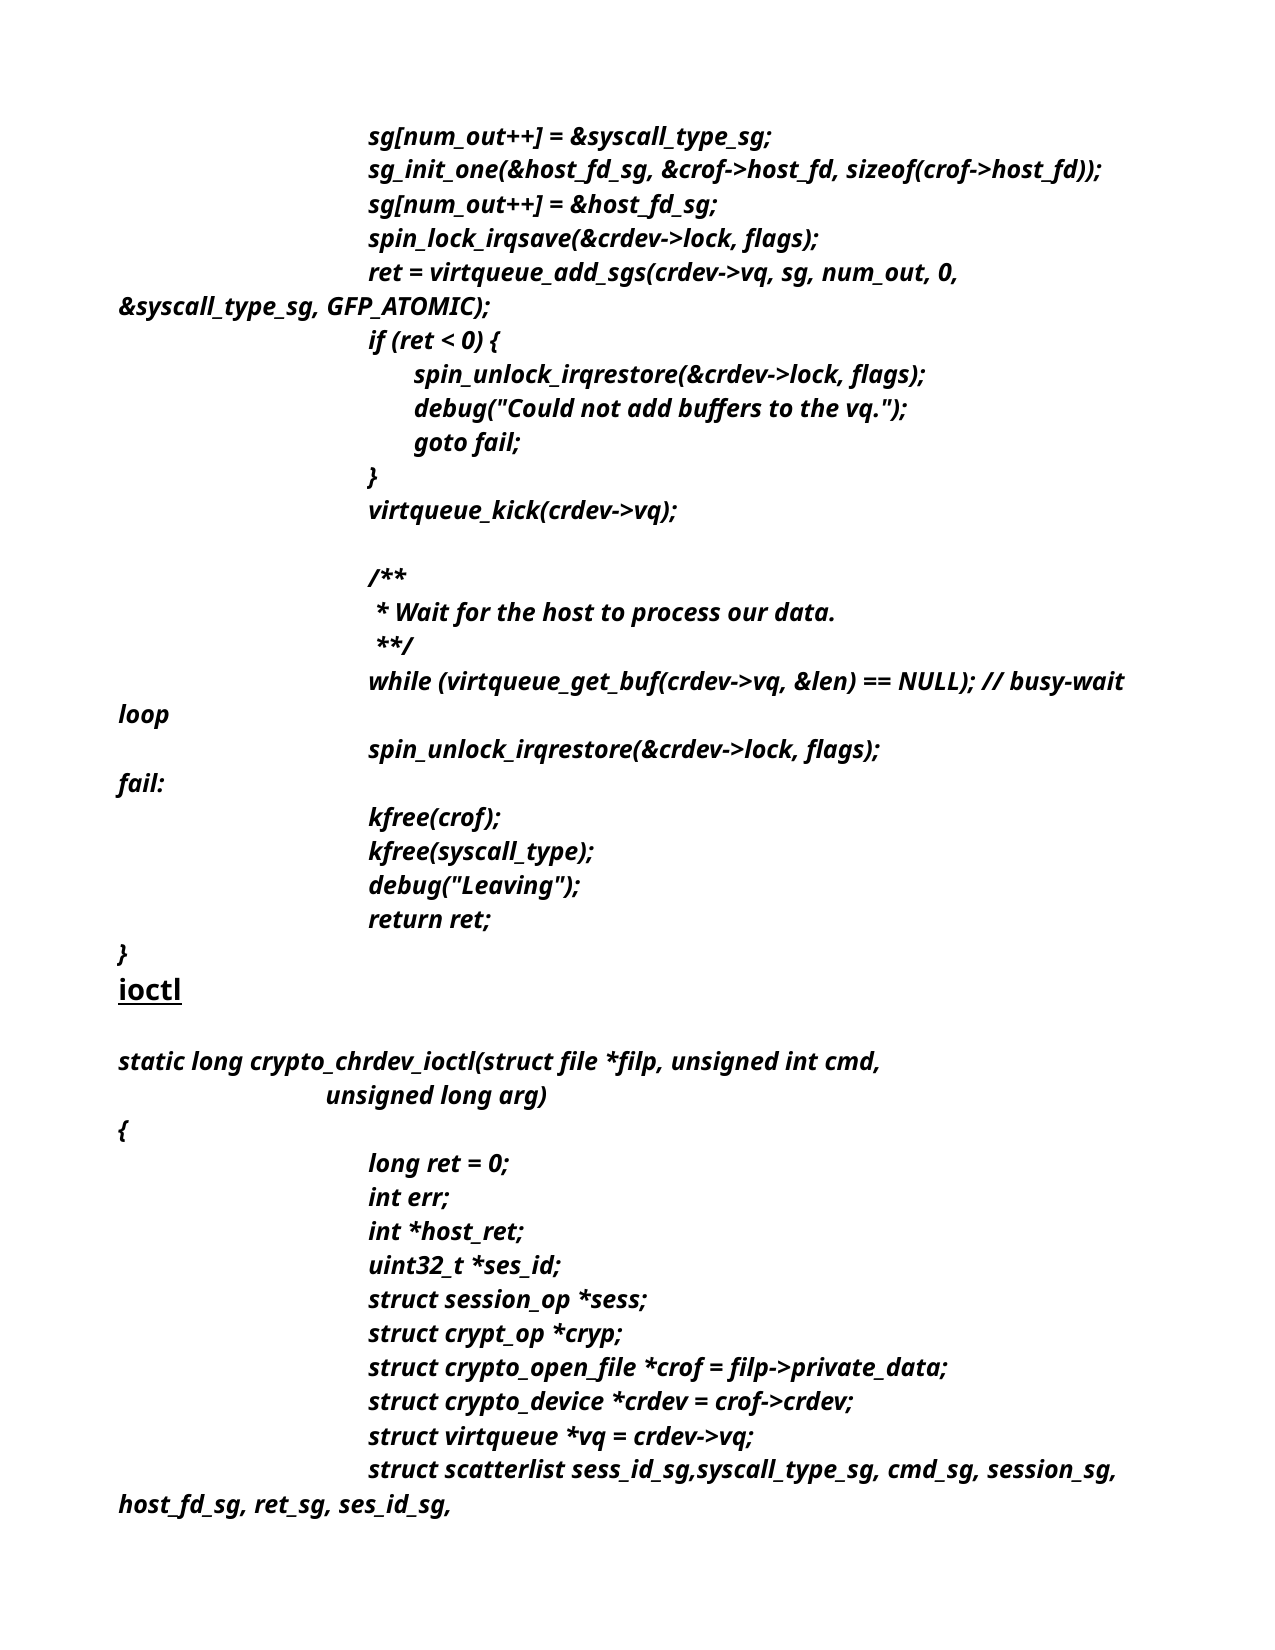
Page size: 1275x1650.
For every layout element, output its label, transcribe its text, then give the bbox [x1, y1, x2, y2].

text while (virtqueue_get_buf(crdev->vq, &len) == NULL); // busy-wait loop [118, 663, 1157, 731]
text debug("Could not add buffers to the vq."); [118, 391, 1157, 425]
text uint32_t *ses_id; [118, 1248, 1157, 1282]
text if (ret < 0) { [118, 322, 1157, 357]
text unsigned long arg) [118, 1077, 1157, 1112]
text ioctl [118, 970, 1157, 1009]
text spin_unlock_irqrestore(&crdev->lock, flags); [118, 357, 1157, 391]
text kfree(crof); [118, 799, 1157, 833]
text struct crypto_open_file *crof = filp->private_data; [118, 1350, 1157, 1384]
text } [118, 459, 1157, 493]
text * Wait for the host to process our data. [118, 595, 1157, 629]
text sg[num_out++] = &syscall_type_sg; [118, 118, 1157, 152]
text sg_init_one(&host_fd_sg, &crof->host_fd, sizeof(crof->host_fd)); [118, 152, 1157, 186]
text /** [118, 561, 1157, 595]
text int err; [118, 1180, 1157, 1214]
text return ret; [118, 902, 1157, 936]
text struct virtqueue *vq = crdev->vq; [118, 1418, 1157, 1452]
text struct scatterlist sess_id_sg,syscall_type_sg, cmd_sg, session_sg, host_fd_sg, ret_sg, ses_id_sg, [118, 1452, 1157, 1520]
text struct crypto_device *crdev = crof->crdev; [118, 1384, 1157, 1418]
text spin_lock_irqsave(&crdev->lock, flags); [118, 220, 1157, 254]
text static long crypto_chrdev_ioctl(struct file *filp, unsigned int cmd, [118, 1043, 1157, 1077]
text **/ [118, 629, 1157, 663]
text goto fail; [118, 425, 1157, 459]
text kfree(syscall_type); [118, 833, 1157, 867]
text } [118, 936, 1157, 970]
text struct session_op *sess; [118, 1282, 1157, 1316]
text fail: [118, 765, 1157, 799]
text debug("Leaving"); [118, 867, 1157, 902]
text virtqueue_kick(crdev->vq); [118, 493, 1157, 527]
text { [118, 1112, 1157, 1146]
text struct crypt_op *cryp; [118, 1316, 1157, 1350]
text spin_unlock_irqrestore(&crdev->lock, flags); [118, 731, 1157, 765]
text int *host_ret; [118, 1214, 1157, 1248]
text ret = virtqueue_add_sgs(crdev->vq, sg, num_out, 0, &syscall_type_sg, GFP_ATOMIC); [118, 254, 1157, 322]
text long ret = 0; [118, 1146, 1157, 1180]
text sg[num_out++] = &host_fd_sg; [118, 186, 1157, 220]
